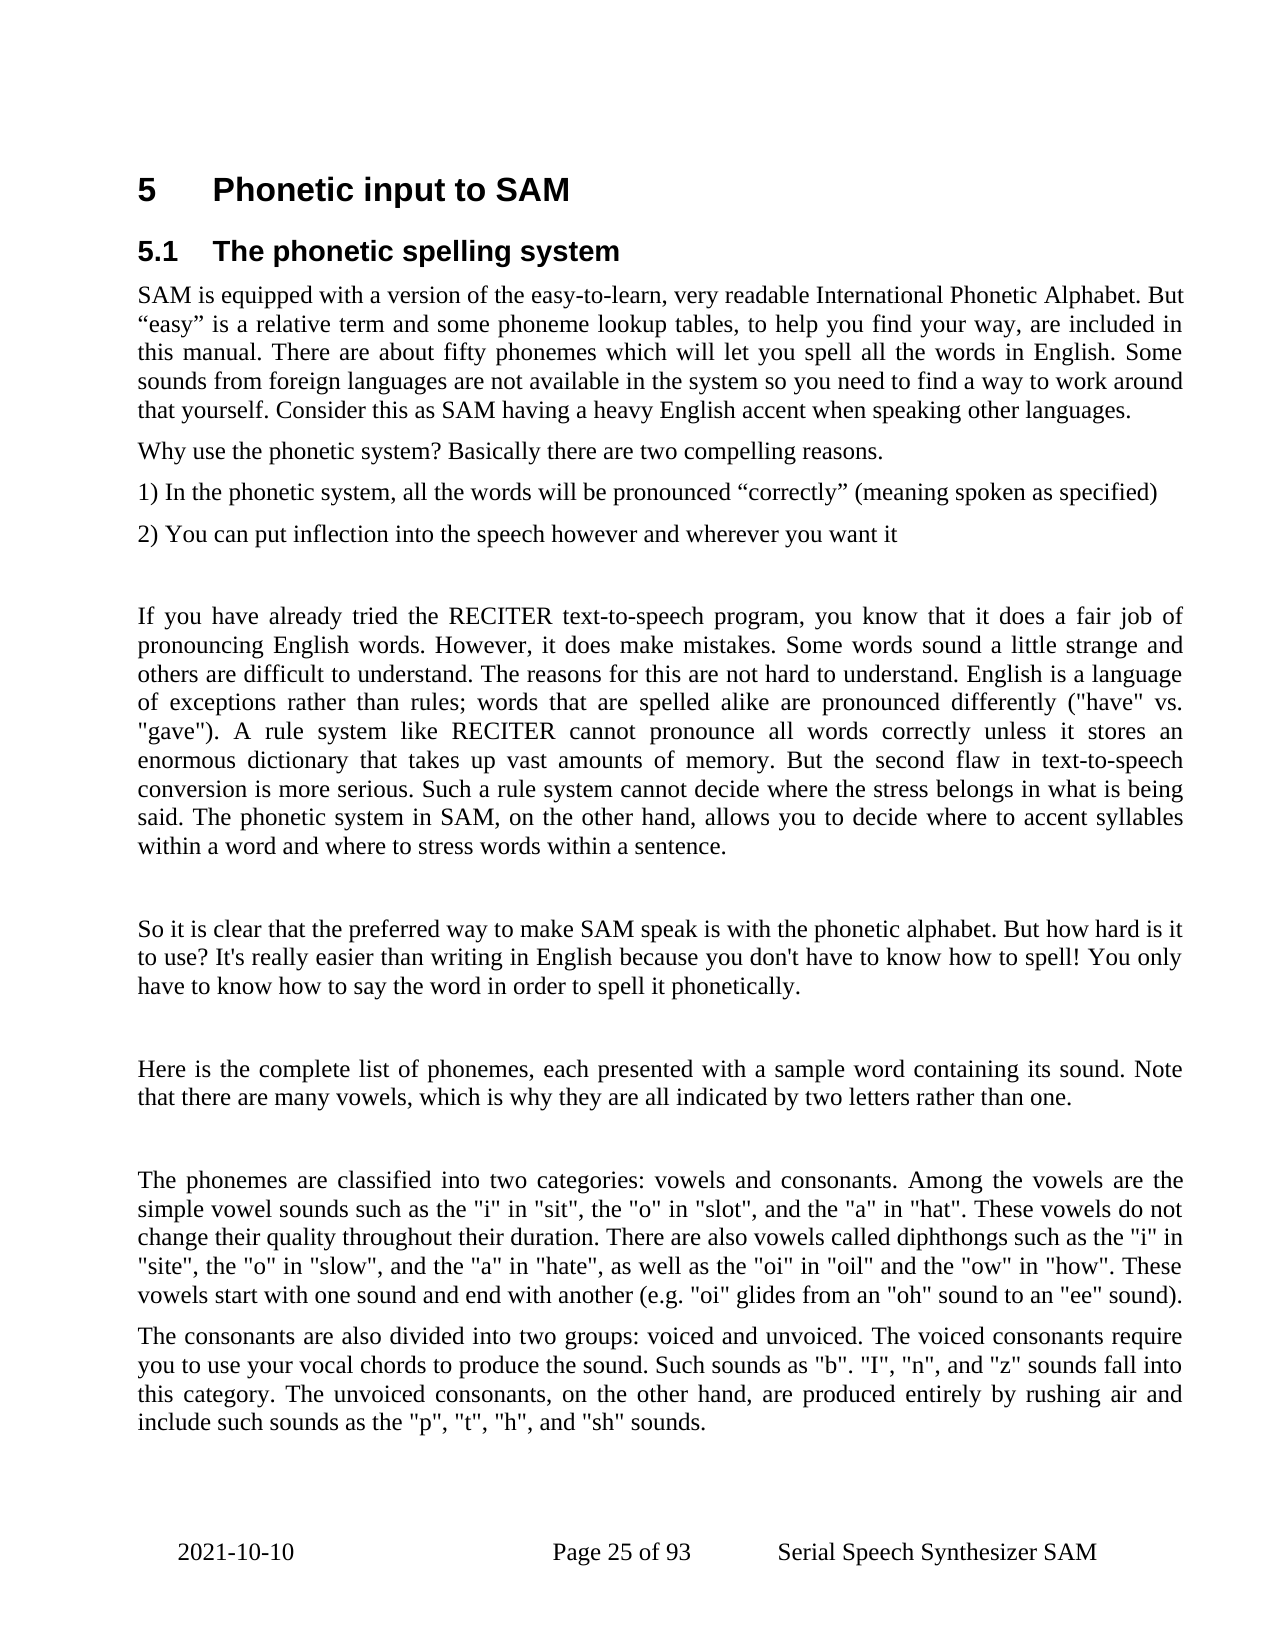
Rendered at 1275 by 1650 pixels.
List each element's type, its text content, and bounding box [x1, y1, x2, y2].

text The consonants are also divided into two groups: voiced and unvoiced. The voiced consonants require you to use your vocal chords to produce the sound. Such sounds as "b". "I", "n", and "z" sounds fall into this category. The unvoiced consonants, on the other hand, are produced entirely by rushing air and include such sounds as the "p", "t", "h", and "sh" sounds. [137, 1321, 1184, 1436]
subtitle Phonetic input to SAM [137, 170, 1138, 209]
text Why use the phonetic system? Basically there are two compelling reasons. [137, 436, 1184, 465]
subtitle The phonetic spelling system [137, 234, 1138, 267]
text 1) In the phonetic system, all the words will be pronounced “correctly” (meaning spoken as specified) [137, 477, 1184, 506]
text If you have already tried the RECITER text-to-speech program, you know that it does a fair job of pronouncing English words. However, it does make mistakes. Some words sound a little strange and others are difficult to understand. The reasons for this are not hard to understand. English is a language of exceptions rather than rules; words that are spelled alike are pronounced differently ("have" vs. "gave"). A rule system like RECITER cannot pronounce all words correctly unless it stores an enormous dictionary that takes up vast amounts of memory. But the second flaw in text-to-speech conversion is more serious. Such a rule system cannot decide where the stress belongs in what is being said. The phonetic system in SAM, on the other hand, allows you to decide where to accent syllables within a word and where to stress words within a sentence. [137, 601, 1184, 860]
text So it is clear that the preferred way to make SAM speak is with the phonetic alphabet. But how hard is it to use? It's really easier than writing in English because you don't have to know how to spell! You only have to know how to say the word in order to spell it phonetically. [137, 914, 1184, 1000]
text The phonemes are classified into two categories: vowels and consonants. Among the vowels are the simple vowel sounds such as the "i" in "sit", the "o" in "slot", and the "a" in "hat". These vowels do not change their quality throughout their duration. There are also vowels called diphthongs such as the "i" in "site", the "o" in "slow", and the "a" in "hate", as well as the "oi" in "oil" and the "ow" in "how". These vowels start with one sound and end with another (e.g. "oi" glides from an "oh" sound to an "ee" sound). [137, 1165, 1184, 1309]
text Here is the complete list of phonemes, each presented with a sample word containing its sound. Note that there are many vowels, which is why they are all indicated by two letters rather than one. [137, 1054, 1184, 1111]
text SAM is equipped with a version of the easy-to-learn, very readable International Phonetic Alphabet. But “easy” is a relative term and some phoneme lookup tables, to help you find your way, are included in this manual. There are about fifty phonemes which will let you spell all the words in English. Some sounds from foreign languages are not available in the system so you need to find a way to work around that yourself. Consider this as SAM having a heavy English accent when speaking other languages. [137, 280, 1184, 424]
text 2) You can put inflection into the speech however and wherever you want it [137, 519, 1184, 547]
